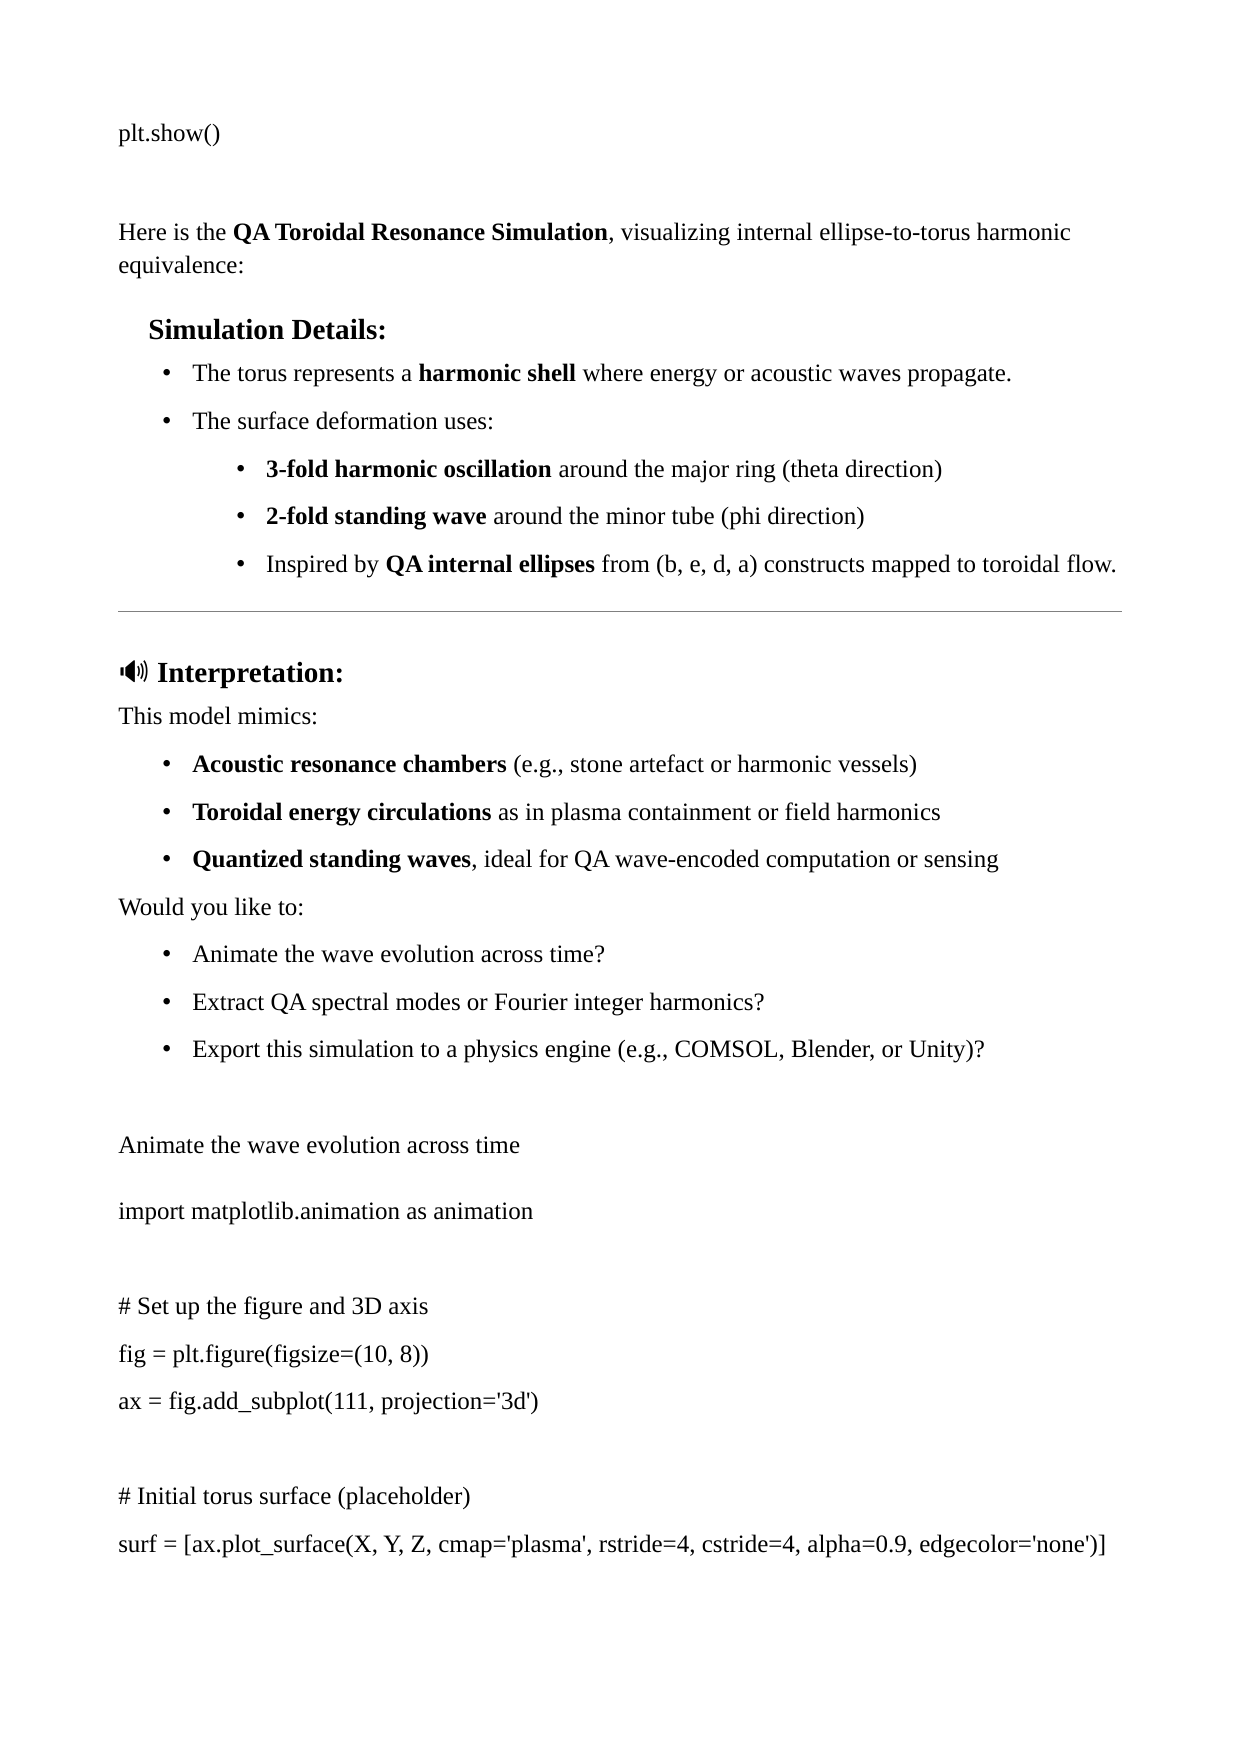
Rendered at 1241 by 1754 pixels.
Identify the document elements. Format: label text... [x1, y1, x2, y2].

list Toroidal energy circulations as in plasma containment or field harmonics [162, 797, 1122, 825]
list The torus represents a harmonic shell where energy or acoustic waves propagate. [162, 358, 1122, 387]
list The surface deformation uses: [162, 406, 1122, 435]
subtitle 🌀 Simulation Details: [118, 312, 1122, 346]
text # Set up the figure and 3D axis [118, 1291, 1122, 1320]
subtitle 🔊 Interpretation: [118, 655, 1122, 689]
text ax = fig.add_subplot(111, projection='3d') [118, 1386, 1122, 1415]
text plt.show() Here is the QA Toroidal Resonance Simulation, visualizing internal ellipse-to-torus harmonic equivalence: [118, 118, 1122, 279]
list 2-fold standing wave around the minor tube (phi direction) [236, 501, 1122, 530]
list Animate the wave evolution across time? [162, 939, 1122, 968]
list Acoustic resonance chambers (e.g., stone artefact or harmonic vessels) [162, 749, 1122, 778]
text Animate the wave evolution across time import matplotlib.animation as animation [118, 1130, 1122, 1224]
list Quantized standing waves, ideal for QA wave-encoded computation or sensing [162, 844, 1122, 873]
list 3-fold harmonic oscillation around the major ring (theta direction) [236, 454, 1122, 482]
text # Initial torus surface (placeholder) [118, 1481, 1122, 1510]
list Inspired by QA internal ellipses from (b, e, d, a) constructs mapped to toroidal flow. [236, 549, 1122, 578]
text This model mimics: [118, 701, 1122, 730]
text surf = [ax.plot_surface(X, Y, Z, cmap='plasma', rstride=4, cstride=4, alpha=0.9, edgecolor='none')] [118, 1529, 1122, 1558]
text fig = plt.figure(figsize=(10, 8)) [118, 1339, 1122, 1367]
list Export this simulation to a physics engine (e.g., COMSOL, Blender, or Unity)? [162, 1034, 1122, 1063]
list Extract QA spectral modes or Fourier integer harmonics? [162, 987, 1122, 1016]
text Would you like to: [118, 892, 1122, 921]
